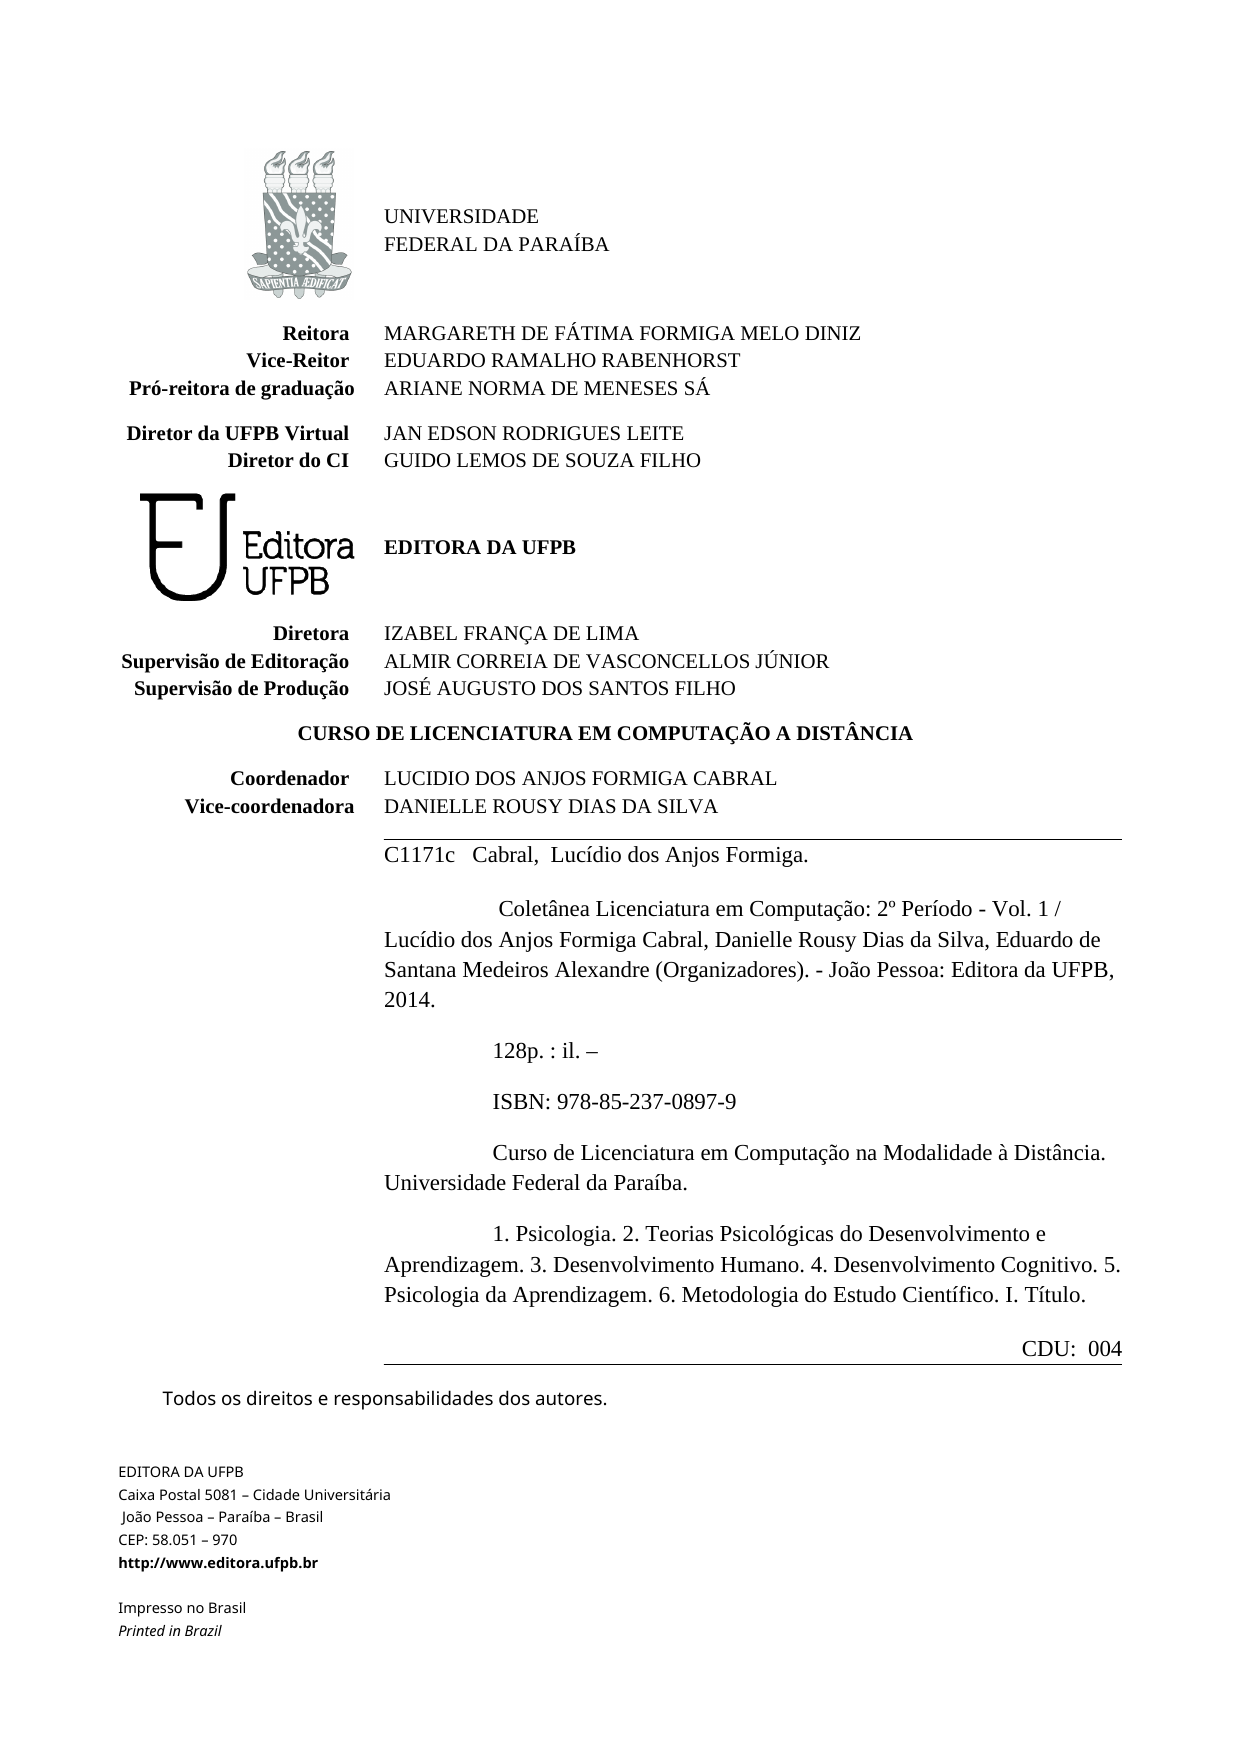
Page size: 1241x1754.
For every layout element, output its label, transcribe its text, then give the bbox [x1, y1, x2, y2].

table_cell MARGARETH DE FÁTIMA FORMIGA MELO DINIZ EDUARDO RAMALHO RABENHORST ARIANE NORMA DE MENESES SÁ [384, 321, 1122, 421]
text Printed in Brazil [118, 1621, 1122, 1641]
text João Pessoa – Paraíba – Brasil [118, 1507, 1122, 1527]
table_cell [118, 839, 384, 1385]
picture [243, 148, 355, 300]
table_cell EDITORA DA UFPB [384, 493, 1122, 621]
text EDITORA DA UFPB [118, 1461, 1122, 1481]
text Todos os direitos e responsabilidades dos autores. [162, 1385, 1122, 1411]
picture [140, 493, 355, 601]
table_cell JAN EDSON RODRIGUES LEITE GUIDO LEMOS DE SOUZA FILHO [384, 421, 1122, 493]
table_cell [384, 1365, 1122, 1385]
text CEP: 58.051 – 970 [118, 1530, 1122, 1550]
text http://www.editora.ufpb.br [118, 1553, 1122, 1573]
table_header UNIVERSIDADE FEDERAL DA PARAÍBA [384, 149, 1122, 321]
table_cell Diretor da UFPB Virtual Diretor do CI [118, 421, 384, 493]
table_cell Coordenador Vice-coordenadora [118, 766, 384, 838]
table_cell [118, 493, 384, 621]
text Caixa Postal 5081 – Cidade Universitária [118, 1484, 1122, 1504]
table_cell CURSO DE LICENCIATURA EM COMPUTAÇÃO A DISTÂNCIA [118, 721, 1122, 766]
table_cell C1171c Cabral, Lucídio dos Anjos Formiga. Coletânea Licenciatura em Computação: 2º Período - Vol. 1 / Lucídio dos Anjos Formiga Cabral, Danielle Rousy Dias da Silva, Eduardo de Santana Medeiros Alexandre (Organizadores). - João Pessoa: Editora da UFPB, 2014. 128p. : il. – ISBN: 978-85-237-0897-9 Curso de Licenciatura em Computação na Modalidade à Distância. Universidade Federal da Paraíba. 1. Psicologia. 2. Teorias Psicológicas do Desenvolvimento e Aprendizagem. 3. Desenvolvimento Humano. 4. Desenvolvimento Cognitivo. 5. Psicologia da Aprendizagem. 6. Metodologia do Estudo Científico. I. Título. CDU: 004 [384, 840, 1122, 1364]
table_cell LUCIDIO DOS ANJOS FORMIGA CABRAL DANIELLE ROUSY DIAS DA SILVA [384, 766, 1122, 838]
text Impresso no Brasil [118, 1598, 1122, 1618]
table_cell IZABEL FRANÇA DE LIMA ALMIR CORREIA DE VASCONCELLOS JÚNIOR JOSÉ AUGUSTO DOS SANTOS FILHO [384, 621, 1122, 721]
table_header [118, 149, 384, 321]
table_cell Reitora Vice-Reitor Pró-reitora de graduação [118, 321, 384, 421]
table_cell Diretora Supervisão de Editoração Supervisão de Produção [118, 621, 384, 721]
